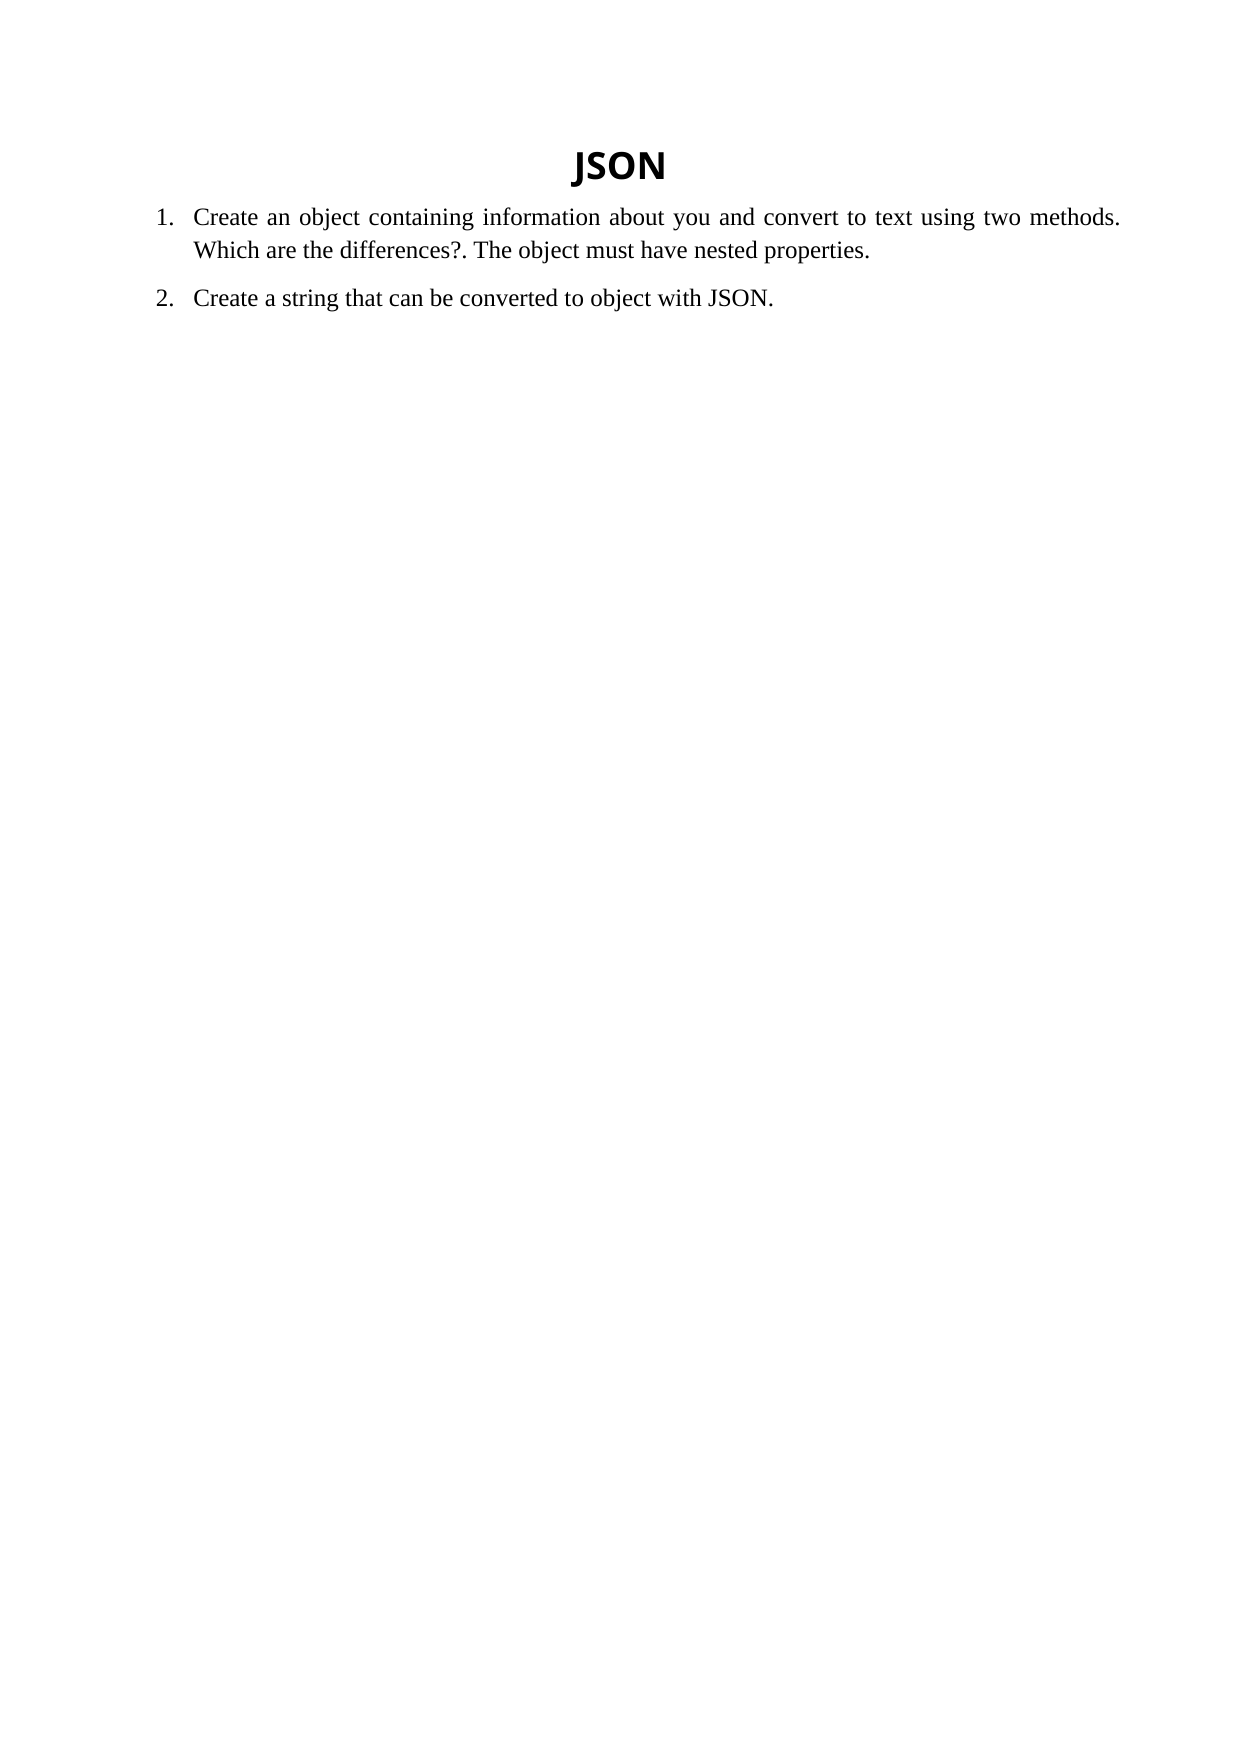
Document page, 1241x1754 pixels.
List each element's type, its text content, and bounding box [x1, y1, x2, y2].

list Create an object containing information about you and convert to text using two methods. Which are the differences?. The object must have nested properties. [156, 202, 1122, 264]
list Create a string that can be converted to object with JSON. [156, 283, 1122, 312]
subtitle JSON [118, 139, 1122, 190]
